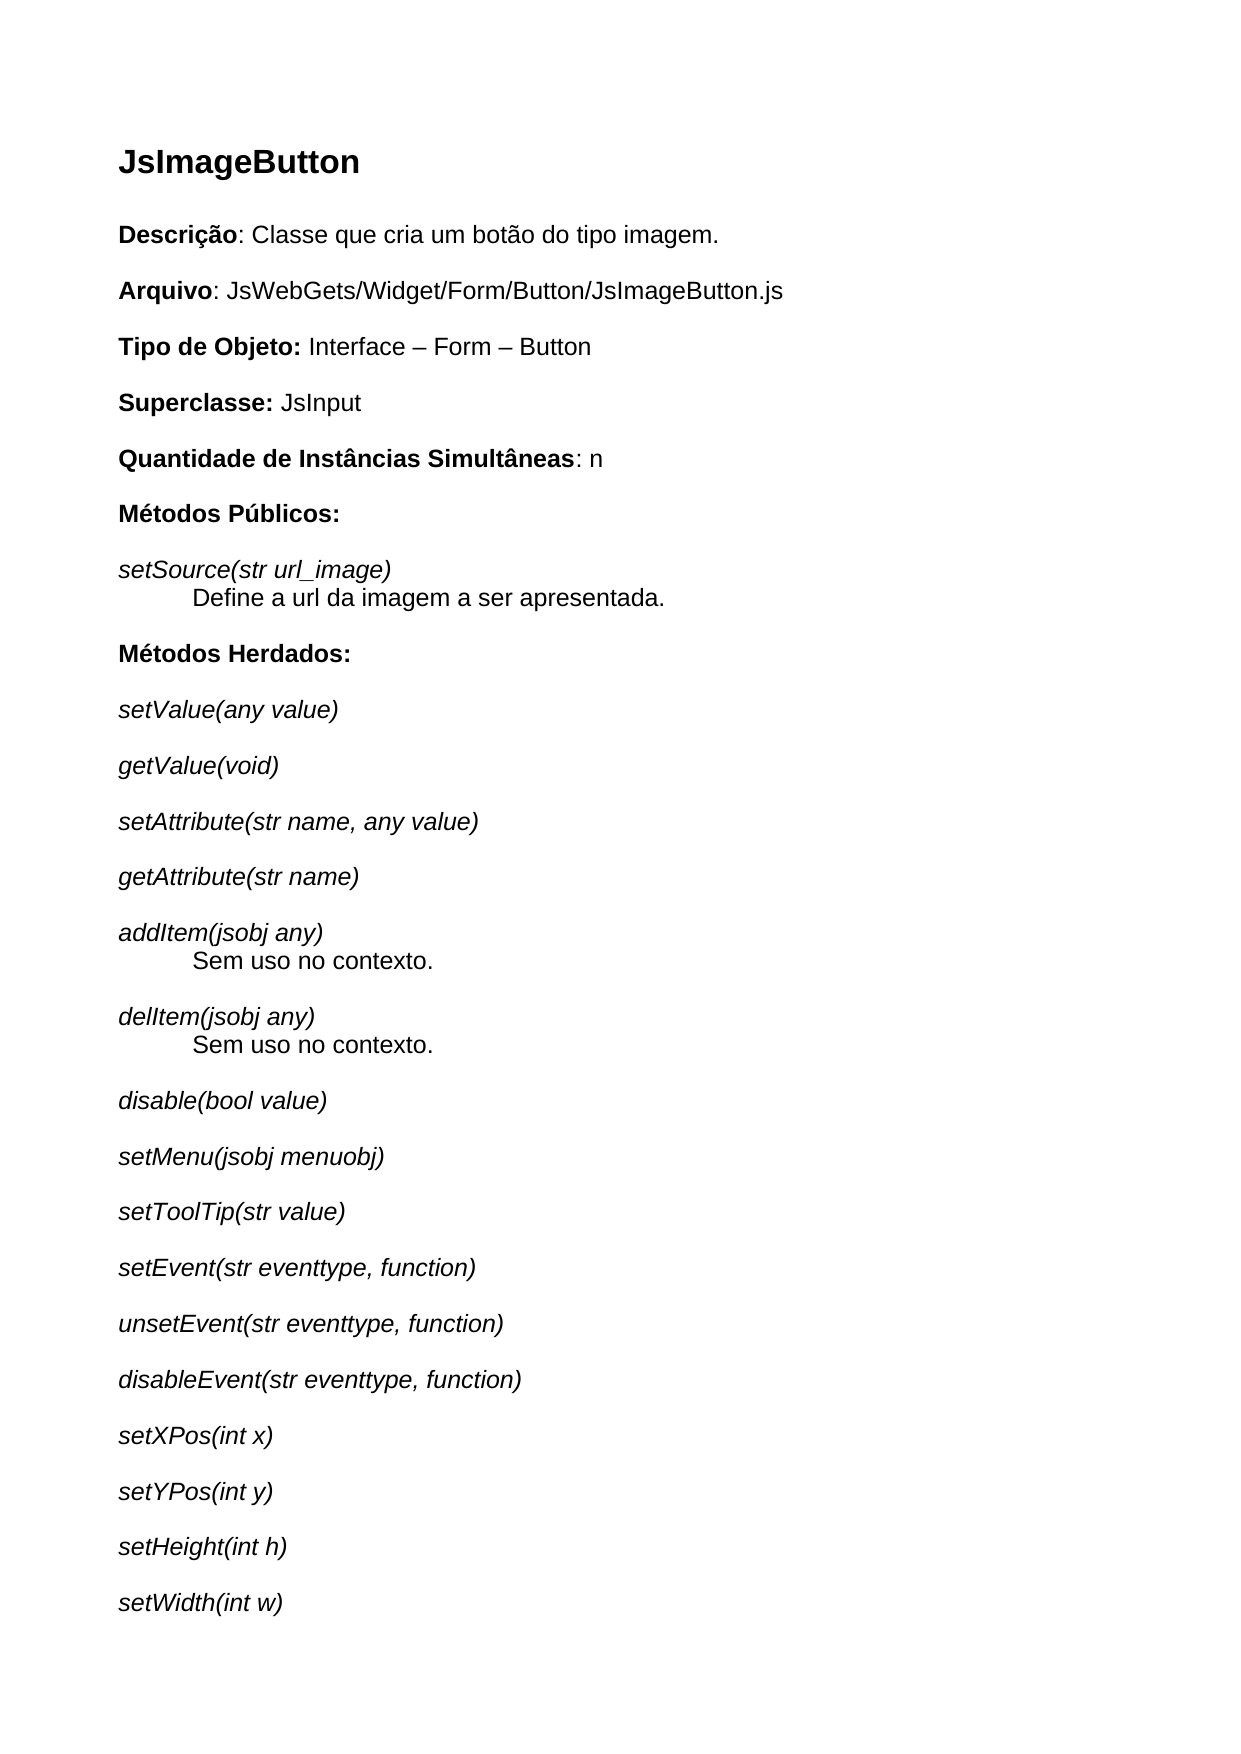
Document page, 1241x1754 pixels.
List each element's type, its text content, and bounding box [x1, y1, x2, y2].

text setXPos(int x) [118, 1421, 1122, 1449]
text setToolTip(str value) [118, 1198, 1122, 1226]
text unsetEvent(str eventtype, function) [118, 1310, 1122, 1338]
text Sem uso no contexto. [118, 1031, 1122, 1058]
text delItem(jsobj any) [118, 1003, 1122, 1031]
subtitle JsImageButton [118, 143, 1122, 181]
text setYPos(int y) [118, 1477, 1122, 1505]
text Define a url da imagem a ser apresentada. [118, 584, 1122, 612]
text setHeight(int h) [118, 1533, 1122, 1561]
text setMenu(jsobj menuobj) [118, 1142, 1122, 1170]
text Métodos Públicos: [118, 500, 1122, 528]
text setWidth(int w) [118, 1589, 1122, 1617]
text setValue(any value) [118, 696, 1122, 723]
text Descrição: Classe que cria um botão do tipo imagem. [118, 221, 1122, 249]
text setSource(str url_image) [118, 556, 1122, 584]
text getValue(void) [118, 751, 1122, 779]
text getAttribute(str name) [118, 863, 1122, 891]
text Sem uso no contexto. [118, 947, 1122, 975]
text disableEvent(str eventtype, function) [118, 1366, 1122, 1393]
text disable(bool value) [118, 1086, 1122, 1114]
text setAttribute(str name, any value) [118, 807, 1122, 835]
text Arquivo: JsWebGets/Widget/Form/Button/JsImageButton.js [118, 277, 1122, 305]
text Tipo de Objeto: Interface – Form – Button [118, 333, 1122, 361]
text Superclasse: JsInput [118, 388, 1122, 416]
text addItem(jsobj any) [118, 919, 1122, 947]
text Quantidade de Instâncias Simultâneas: n [118, 444, 1122, 472]
text setEvent(str eventtype, function) [118, 1254, 1122, 1282]
text Métodos Herdados: [118, 640, 1122, 668]
